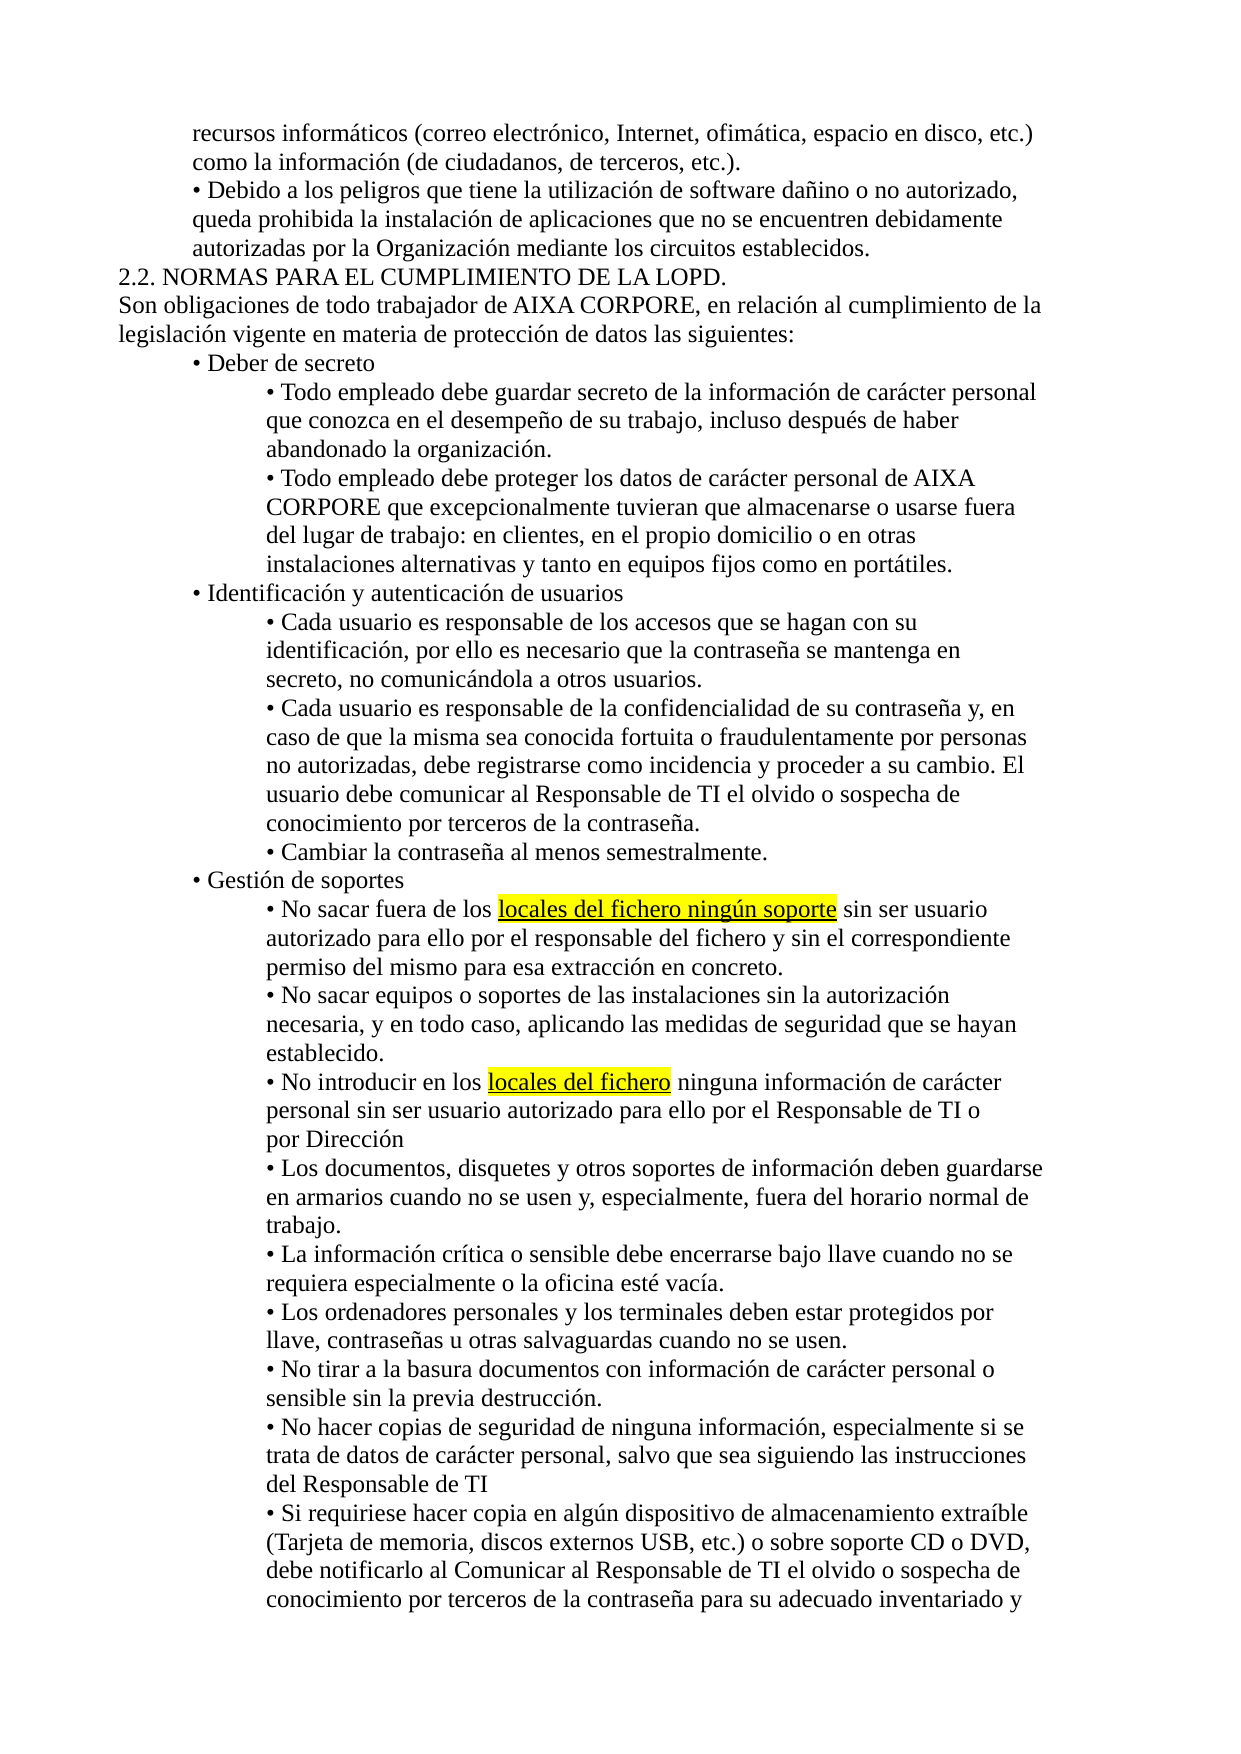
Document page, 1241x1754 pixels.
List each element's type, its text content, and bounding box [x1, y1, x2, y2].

text • Deber de secreto [192, 348, 1122, 377]
text abandonado la organización. [266, 434, 1122, 463]
text no autorizadas, debe registrarse como incidencia y proceder a su cambio. El [266, 751, 1122, 779]
text por Dirección [266, 1124, 1122, 1153]
text • Cada usuario es responsable de los accesos que se hagan con su [266, 607, 1122, 636]
text usuario debe comunicar al Responsable de TI el olvido o sospecha de [266, 779, 1122, 808]
text queda prohibida la instalación de aplicaciones que no se encuentren debidamente [192, 204, 1122, 233]
text sensible sin la previa destrucción. [266, 1383, 1122, 1412]
text • Todo empleado debe guardar secreto de la información de carácter personal [266, 377, 1122, 406]
text recursos informáticos (correo electrónico, Internet, ofimática, espacio en disco, etc.) [192, 118, 1122, 147]
text trata de datos de carácter personal, salvo que sea siguiendo las instrucciones [266, 1441, 1122, 1469]
text • Si requiriese hacer copia en algún dispositivo de almacenamiento extraíble [266, 1498, 1122, 1527]
text • Todo empleado debe proteger los datos de carácter personal de AIXA [266, 463, 1122, 492]
text • Los ordenadores personales y los terminales deben estar protegidos por [266, 1297, 1122, 1326]
text conocimiento por terceros de la contraseña. [266, 808, 1122, 837]
text identificación, por ello es necesario que la contraseña se mantenga en [266, 636, 1122, 664]
text trabajo. [266, 1211, 1122, 1239]
text (Tarjeta de memoria, discos externos USB, etc.) o sobre soporte CD o DVD, [266, 1527, 1122, 1556]
text necesaria, y en todo caso, aplicando las medidas de seguridad que se hayan [266, 1009, 1122, 1038]
text llave, contraseñas u otras salvaguardas cuando no se usen. [266, 1326, 1122, 1354]
text • No tirar a la basura documentos con información de carácter personal o [266, 1354, 1122, 1383]
text conocimiento por terceros de la contraseña para su adecuado inventariado y [266, 1584, 1122, 1613]
text en armarios cuando no se usen y, especialmente, fuera del horario normal de [266, 1182, 1122, 1211]
text del lugar de trabajo: en clientes, en el propio domicilio o en otras [266, 521, 1122, 549]
text como la información (de ciudadanos, de terceros, etc.). [192, 147, 1122, 176]
text • No sacar equipos o soportes de las instalaciones sin la autorización [266, 981, 1122, 1009]
text • Gestión de soportes [192, 866, 1122, 894]
text • Los documentos, disquetes y otros soportes de información deben guardarse [266, 1153, 1122, 1182]
text secreto, no comunicándola a otros usuarios. [266, 664, 1122, 693]
text debe notificarlo al Comunicar al Responsable de TI el olvido o sospecha de [266, 1556, 1122, 1584]
text • Debido a los peligros que tiene la utilización de software dañino o no autorizado, [192, 176, 1122, 204]
text • La información crítica o sensible debe encerrarse bajo llave cuando no se [266, 1239, 1122, 1268]
text • Identificación y autenticación de usuarios [192, 578, 1122, 607]
text establecido. [266, 1038, 1122, 1067]
text • Cada usuario es responsable de la confidencialidad de su contraseña y, en [266, 693, 1122, 722]
text caso de que la misma sea conocida fortuita o fraudulentamente por personas [266, 722, 1122, 751]
text • Cambiar la contraseña al menos semestralmente. [266, 837, 1122, 866]
text personal sin ser usuario autorizado para ello por el Responsable de TI o [266, 1096, 1122, 1124]
text • No introducir en los locales del fichero ninguna información de carácter [266, 1067, 1122, 1096]
text autorizado para ello por el responsable del fichero y sin el correspondiente [266, 923, 1122, 952]
text • No hacer copias de seguridad de ninguna información, especialmente si se [266, 1412, 1122, 1441]
text que conozca en el desempeño de su trabajo, incluso después de haber [266, 406, 1122, 434]
text Son obligaciones de todo trabajador de AIXA CORPORE, en relación al cumplimiento de la [118, 291, 1122, 319]
text autorizadas por la Organización mediante los circuitos establecidos. [192, 233, 1122, 262]
text requiera especialmente o la oficina esté vacía. [266, 1268, 1122, 1297]
text • No sacar fuera de los locales del fichero ningún soporte sin ser usuario [266, 894, 1122, 923]
text legislación vigente en materia de protección de datos las siguientes: [118, 319, 1122, 348]
text CORPORE que excepcionalmente tuvieran que almacenarse o usarse fuera [266, 492, 1122, 521]
text instalaciones alternativas y tanto en equipos fijos como en portátiles. [266, 549, 1122, 578]
text 2.2. NORMAS PARA EL CUMPLIMIENTO DE LA LOPD. [118, 262, 1122, 291]
text del Responsable de TI [266, 1469, 1122, 1498]
text permiso del mismo para esa extracción en concreto. [266, 952, 1122, 981]
